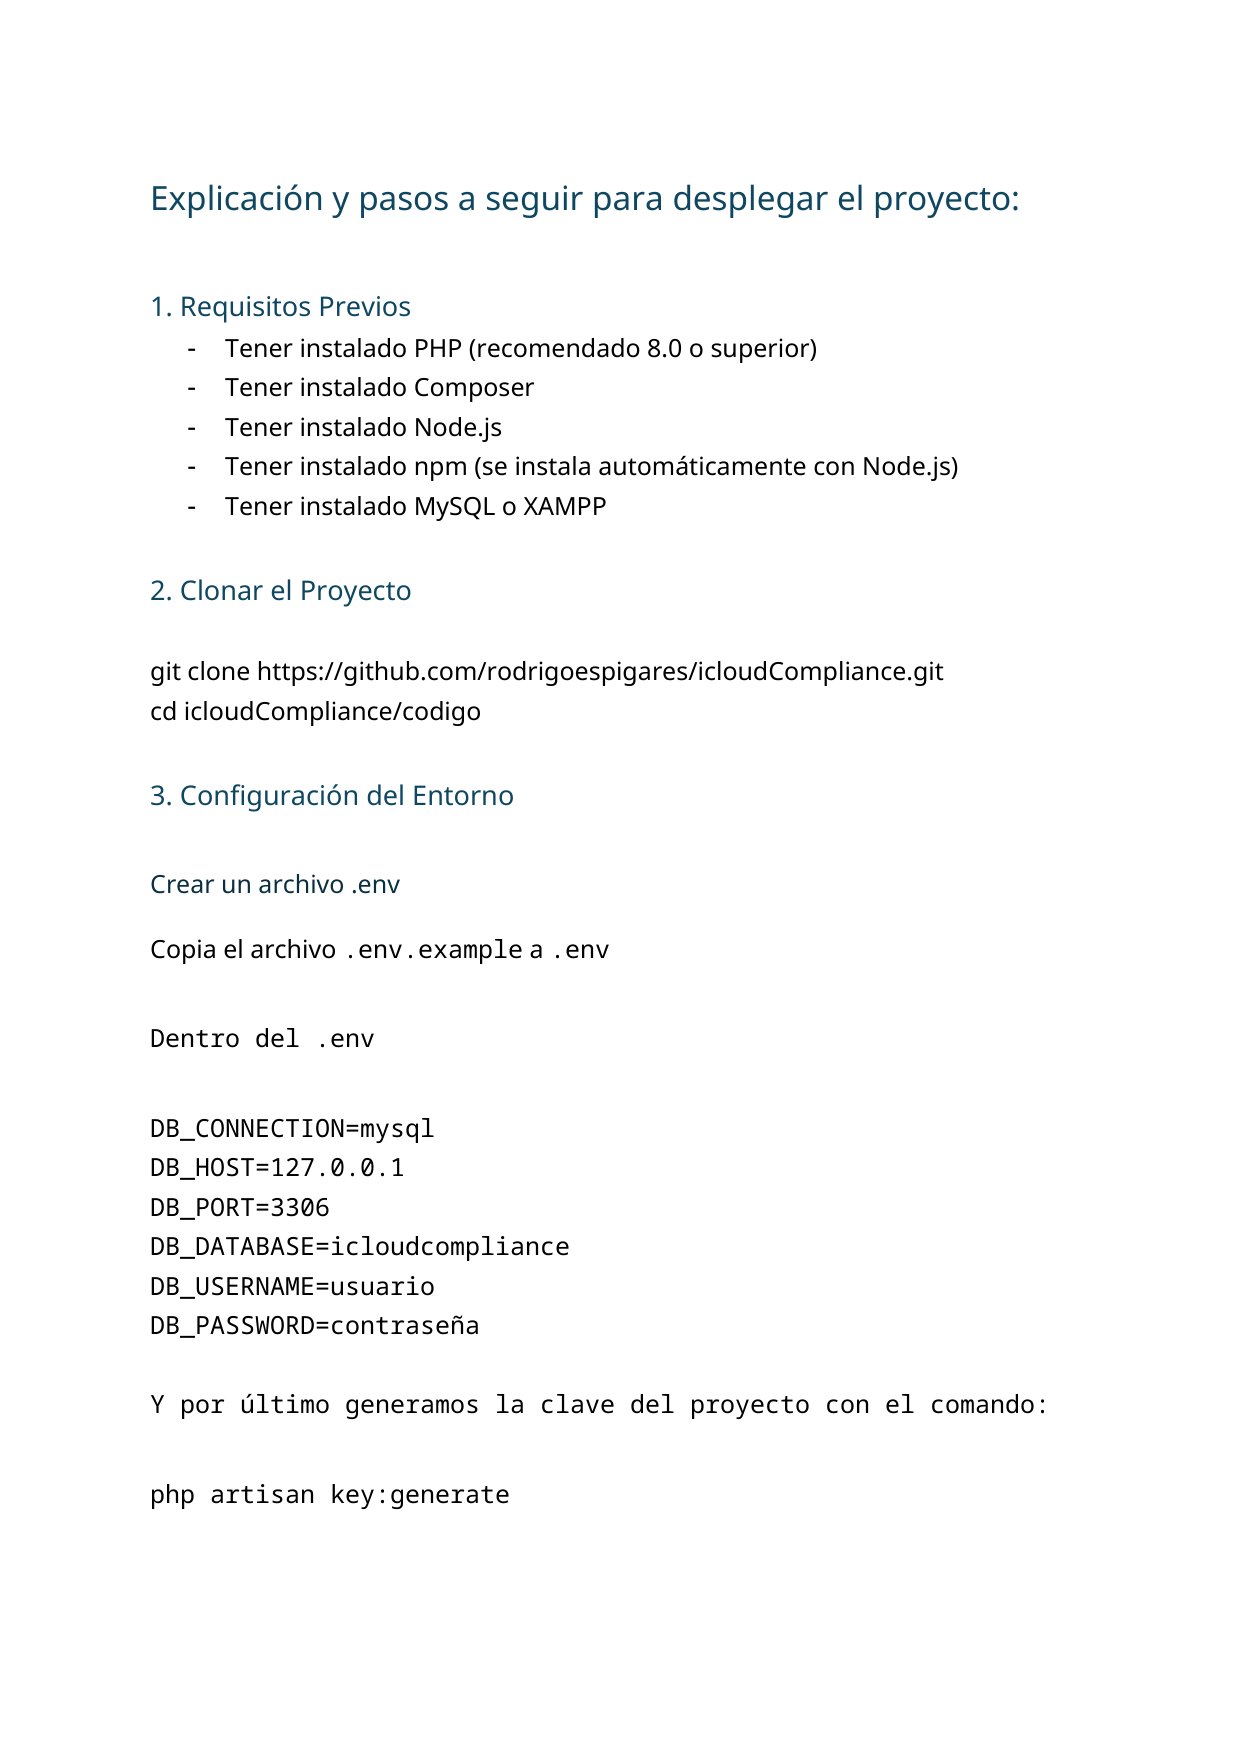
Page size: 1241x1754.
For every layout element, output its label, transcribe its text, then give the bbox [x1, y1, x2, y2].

text Copia el archivo .env.example a .env [150, 931, 1090, 966]
text Dentro del .env [150, 1021, 1090, 1055]
text cd icloudCompliance/codigo [150, 693, 1090, 727]
text php artisan key:generate [150, 1476, 1090, 1510]
list Tener instalado npm (se instala automáticamente con Node.js) [187, 449, 1090, 483]
list Tener instalado Composer [187, 370, 1090, 404]
subtitle Crear un archivo .env [150, 867, 1090, 901]
subtitle 2. Clonar el Proyecto [150, 572, 1090, 608]
subtitle 3. Configuración del Entorno [150, 776, 1090, 813]
list Tener instalado MySQL o XAMPP [187, 488, 1090, 523]
text DB_CONNECTION=mysql DB_HOST=127.0.0.1 DB_PORT=3306 DB_DATABASE=icloudcompliance DB_USERNAME=usuario DB_PASSWORD=contraseña Y por último generamos la clave del proyecto con el comando: [150, 1110, 1090, 1421]
list Tener instalado PHP (recomendado 8.0 o superior) [187, 331, 1090, 365]
subtitle Explicación y pasos a seguir para desplegar el proyecto: [150, 175, 1090, 220]
subtitle 1. Requisitos Previos [150, 288, 1090, 325]
list Tener instalado Node.js [187, 409, 1090, 444]
text git clone https://github.com/rodrigoespigares/icloudCompliance.git [150, 654, 1090, 688]
